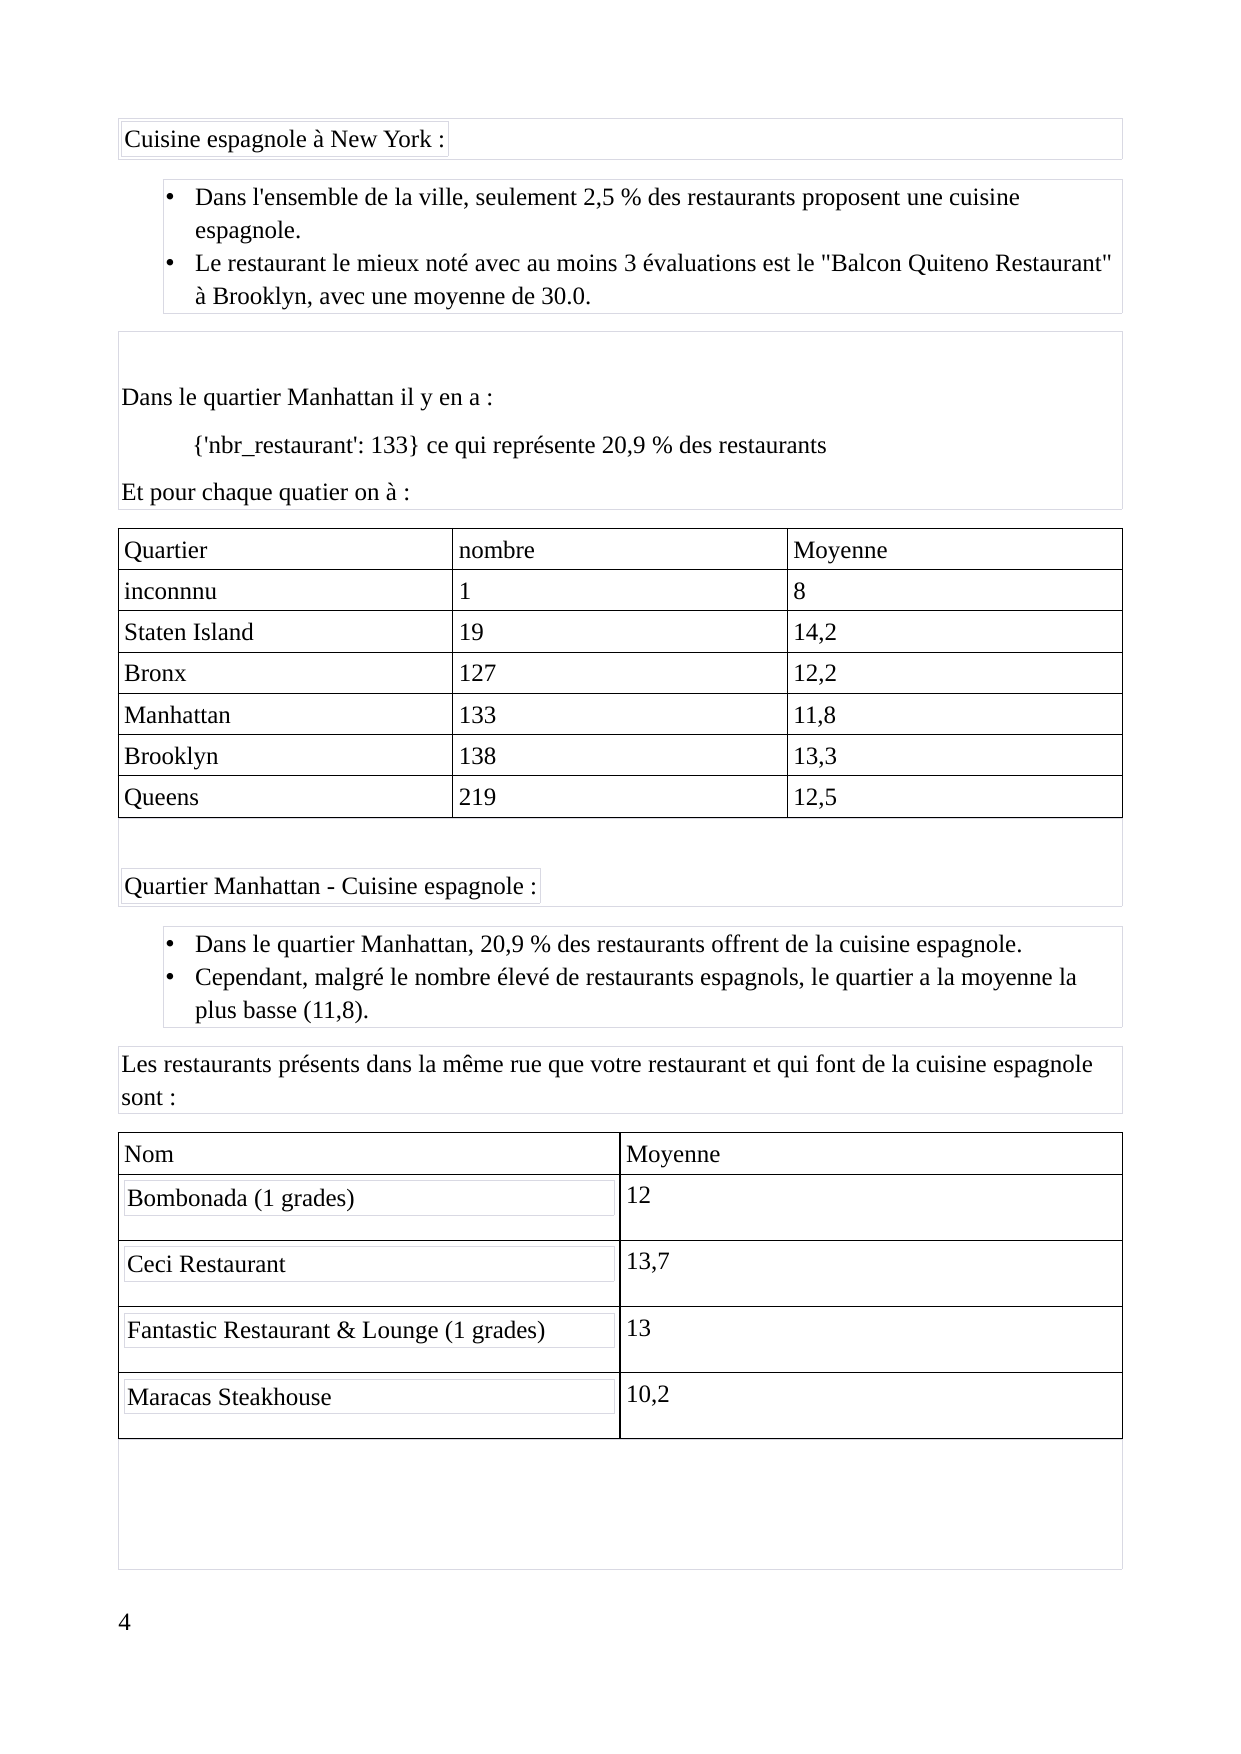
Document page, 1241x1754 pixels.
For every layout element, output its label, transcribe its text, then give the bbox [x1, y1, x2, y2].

table_cell Staten Island [119, 611, 452, 652]
table_header nombre [453, 529, 787, 569]
table_cell Brooklyn [119, 735, 452, 775]
table_cell Bronx [119, 653, 452, 693]
table_cell Ceci Restaurant [119, 1241, 619, 1306]
table_cell 13,3 [788, 735, 1122, 775]
table_cell 8 [788, 570, 1122, 610]
text Et pour chaque quatier on à : [119, 474, 1122, 509]
table_cell inconnnu [119, 570, 452, 610]
table_cell 12,2 [788, 653, 1122, 693]
table_cell 138 [453, 735, 787, 775]
text Dans le quartier Manhattan il y en a : [119, 379, 1122, 411]
text Les restaurants présents dans la même rue que votre restaurant et qui font de la cuisine espagnole sont : [119, 1047, 1122, 1113]
table_cell 19 [453, 611, 787, 652]
table_header Moyenne [621, 1133, 1122, 1173]
table_cell 10,2 [621, 1373, 1122, 1438]
table_cell Manhattan [119, 694, 452, 734]
table_cell 12 [621, 1175, 1122, 1240]
list Dans l'ensemble de la ville, seulement 2,5 % des restaurants proposent une cuisine espagnole. [164, 180, 1122, 243]
list Cependant, malgré le nombre élevé de restaurants espagnols, le quartier a la moyenne la plus basse (11,8). [164, 959, 1122, 1027]
table_header Moyenne [788, 529, 1122, 569]
table_cell 133 [453, 694, 787, 734]
table_cell 1 [453, 570, 787, 610]
table_cell Fantastic Restaurant & Lounge (1 grades) [119, 1307, 619, 1372]
list Dans le quartier Manhattan, 20,9 % des restaurants offrent de la cuisine espagnole. [164, 927, 1122, 958]
list Le restaurant le mieux noté avec au moins 3 évaluations est le "Balcon Quiteno Restaurant" à Brooklyn, avec une moyenne de 30.0. [164, 245, 1122, 313]
table_cell 12,5 [788, 776, 1122, 817]
table_cell 219 [453, 776, 787, 817]
table_cell Queens [119, 776, 452, 817]
table_cell 13,7 [621, 1241, 1122, 1306]
table_cell 14,2 [788, 611, 1122, 652]
text Quartier Manhattan - Cuisine espagnole : [119, 865, 1122, 906]
text {'nbr_restaurant': 133} ce qui représente 20,9 % des restaurants [119, 427, 1122, 458]
text Cuisine espagnole à New York : [119, 119, 1122, 159]
table_cell Bombonada (1 grades) [119, 1175, 619, 1240]
table_cell Maracas Steakhouse [119, 1373, 619, 1438]
table_cell 127 [453, 653, 787, 693]
table_cell 13 [621, 1307, 1122, 1372]
table_header Quartier [119, 529, 452, 569]
table_header Nom [119, 1133, 619, 1173]
table_cell 11,8 [788, 694, 1122, 734]
